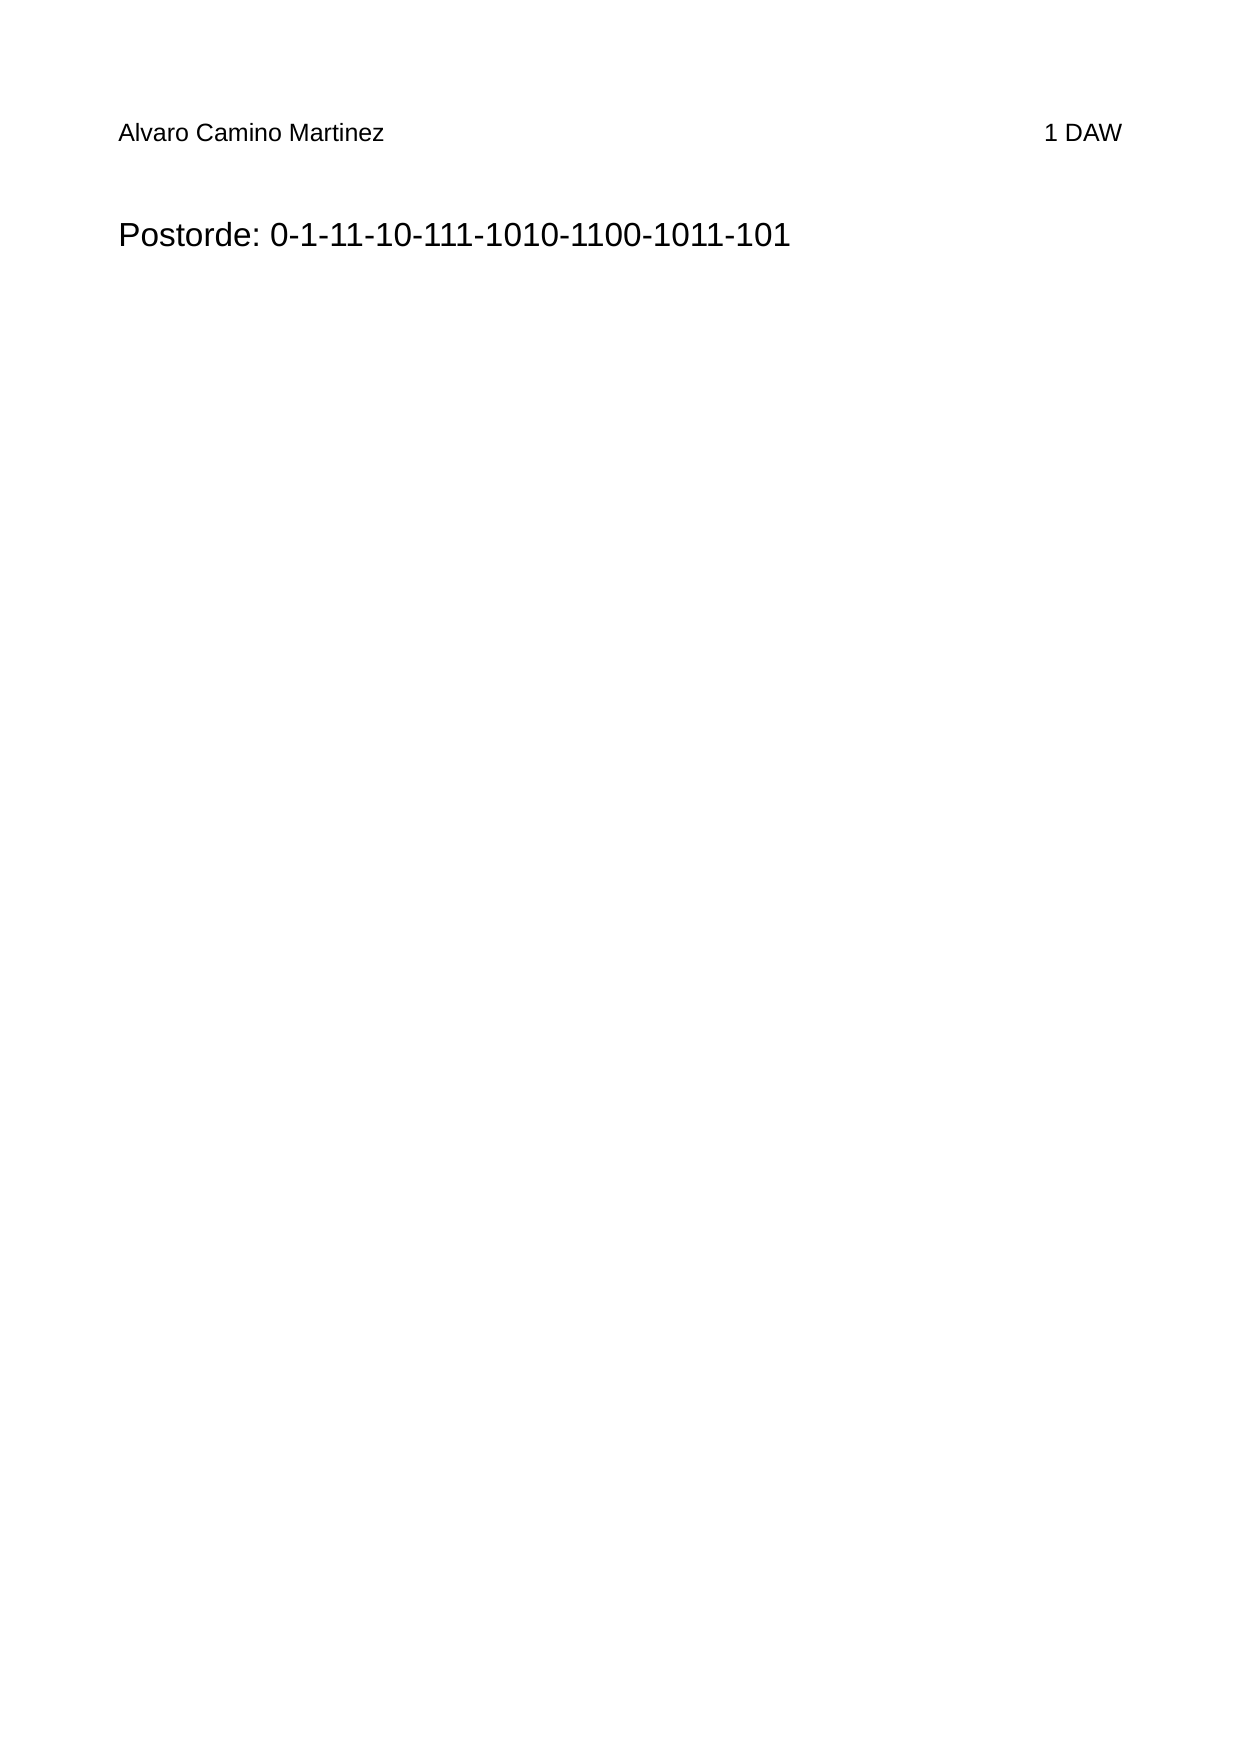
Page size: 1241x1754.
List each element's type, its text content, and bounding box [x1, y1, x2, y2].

text Postorde: 0-1-11-10-111-1010-1100-1011-101 [118, 215, 1122, 522]
